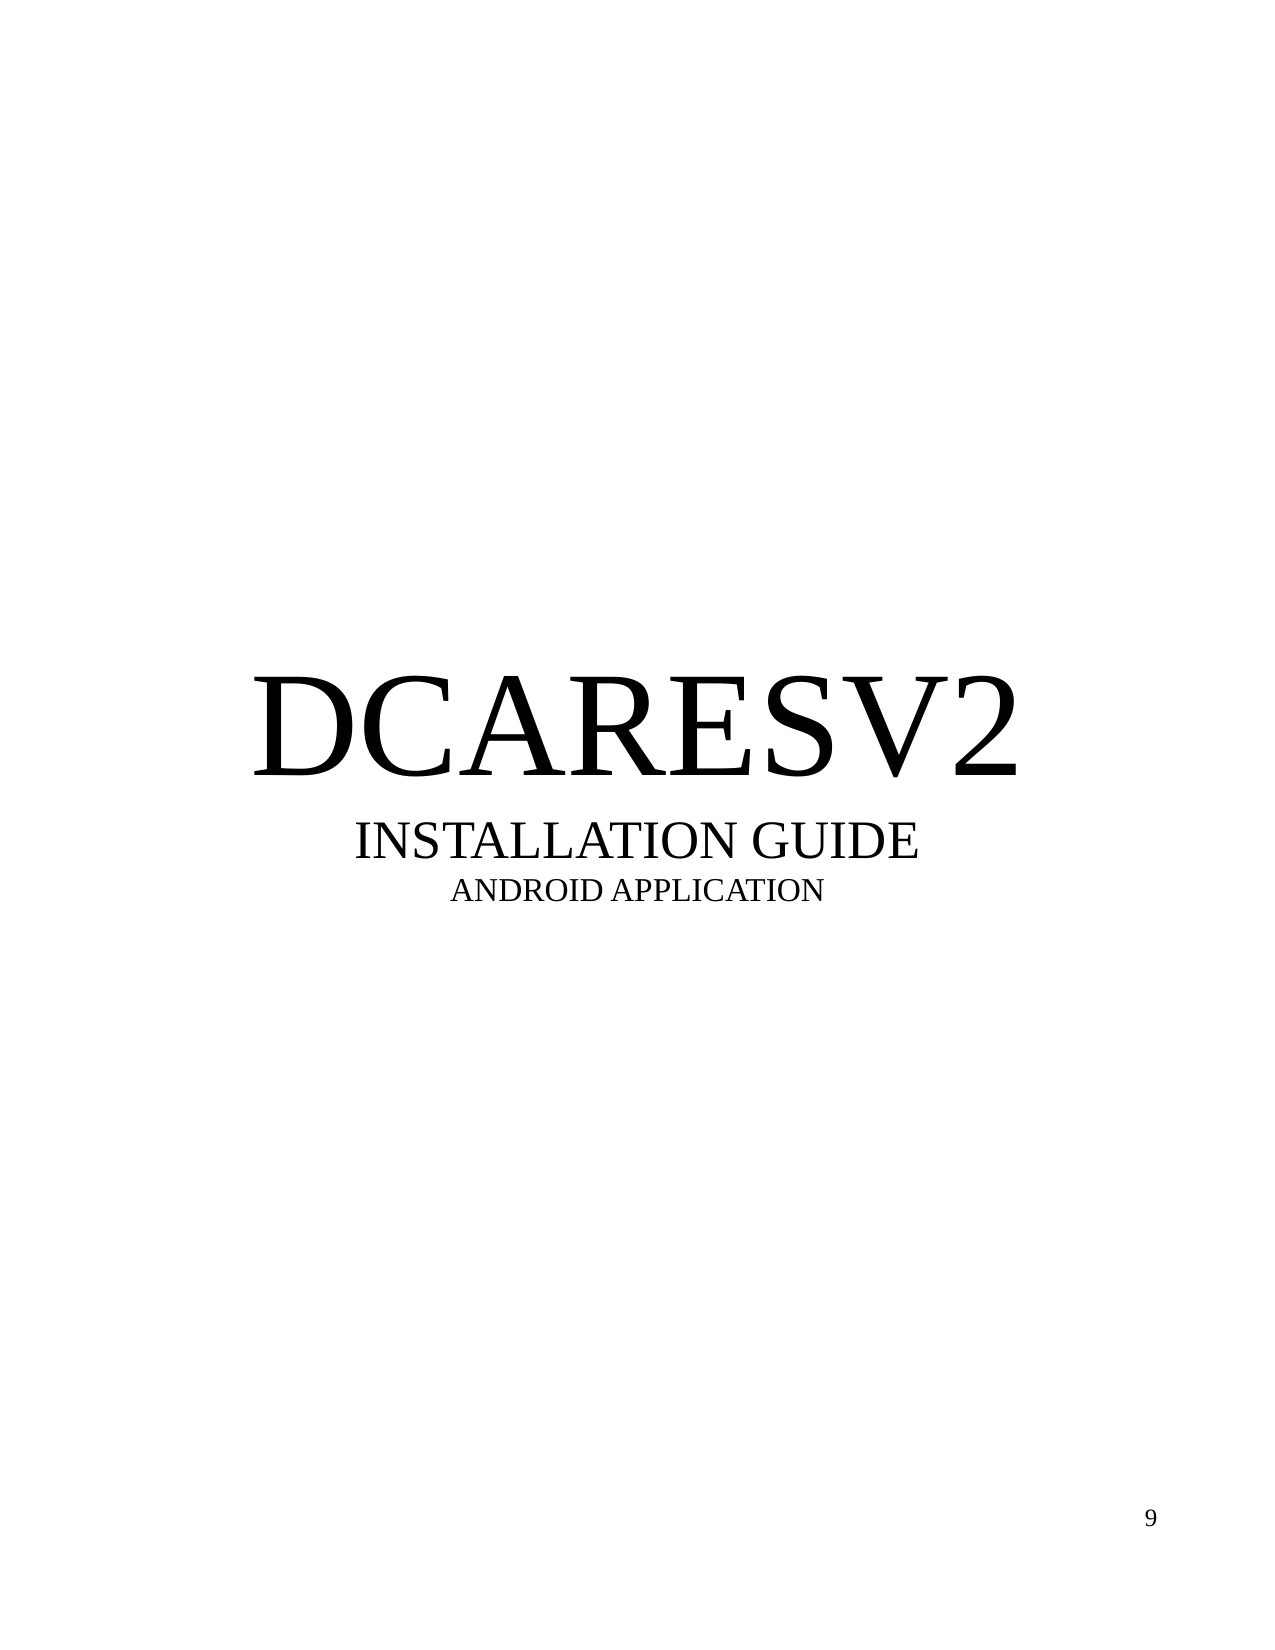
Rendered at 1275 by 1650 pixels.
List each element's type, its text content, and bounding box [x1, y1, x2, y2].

text INSTALLATION GUIDE [118, 808, 1157, 870]
text ANDROID APPLICATION [118, 870, 1157, 909]
text DCARESV2 [118, 636, 1157, 808]
